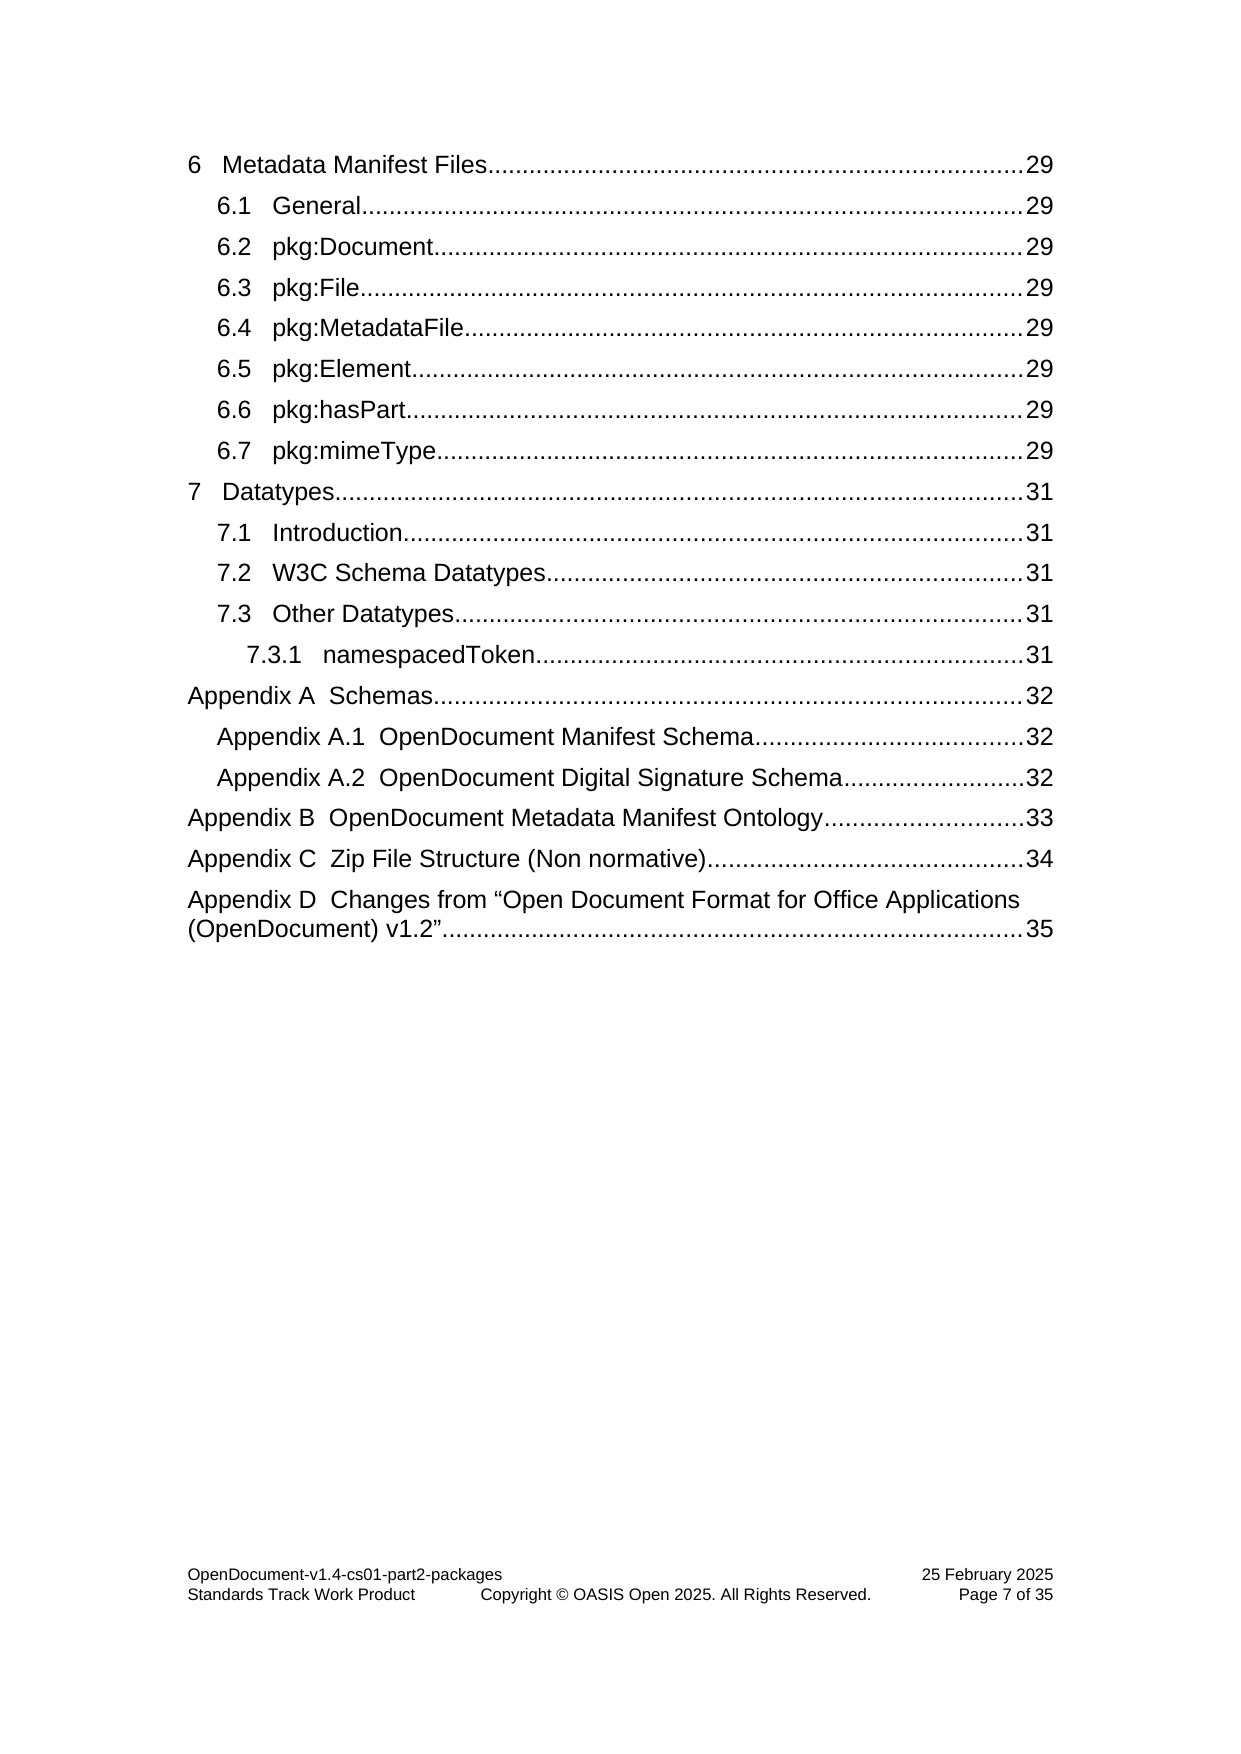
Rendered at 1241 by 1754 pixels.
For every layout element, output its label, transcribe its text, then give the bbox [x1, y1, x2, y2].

text 6.5 pkg:Element 29 [217, 354, 1053, 383]
text 6 Metadata Manifest Files 29 [187, 150, 1053, 179]
text 6.3 pkg:File 29 [217, 272, 1053, 301]
text Appendix A.2 OpenDocument Digital Signature Schema 32 [217, 762, 1053, 791]
text Appendix D Changes from “Open Document Format for Office Applications (OpenDocument) v1.2” 35 [187, 885, 1053, 942]
text 6.4 pkg:MetadataFile 29 [217, 313, 1053, 342]
text Appendix A Schemas 32 [187, 681, 1053, 709]
text 7.2 W3C Schema Datatypes 31 [217, 558, 1053, 587]
text 7.3.1 namespacedToken 31 [246, 640, 1053, 669]
text Appendix C Zip File Structure (Non normative) 34 [187, 844, 1053, 873]
text 7.1 Introduction 31 [217, 517, 1053, 546]
text 7.3 Other Datatypes 31 [217, 599, 1053, 628]
text 6.2 pkg:Document 29 [217, 232, 1053, 260]
text 7 Datatypes 31 [187, 477, 1053, 505]
text Appendix A.1 OpenDocument Manifest Schema 32 [217, 722, 1053, 750]
text 6.7 pkg:mimeType 29 [217, 436, 1053, 464]
text 6.6 pkg:hasPart 29 [217, 395, 1053, 424]
text Appendix B OpenDocument Metadata Manifest Ontology 33 [187, 803, 1053, 832]
text 6.1 General 29 [217, 191, 1053, 219]
